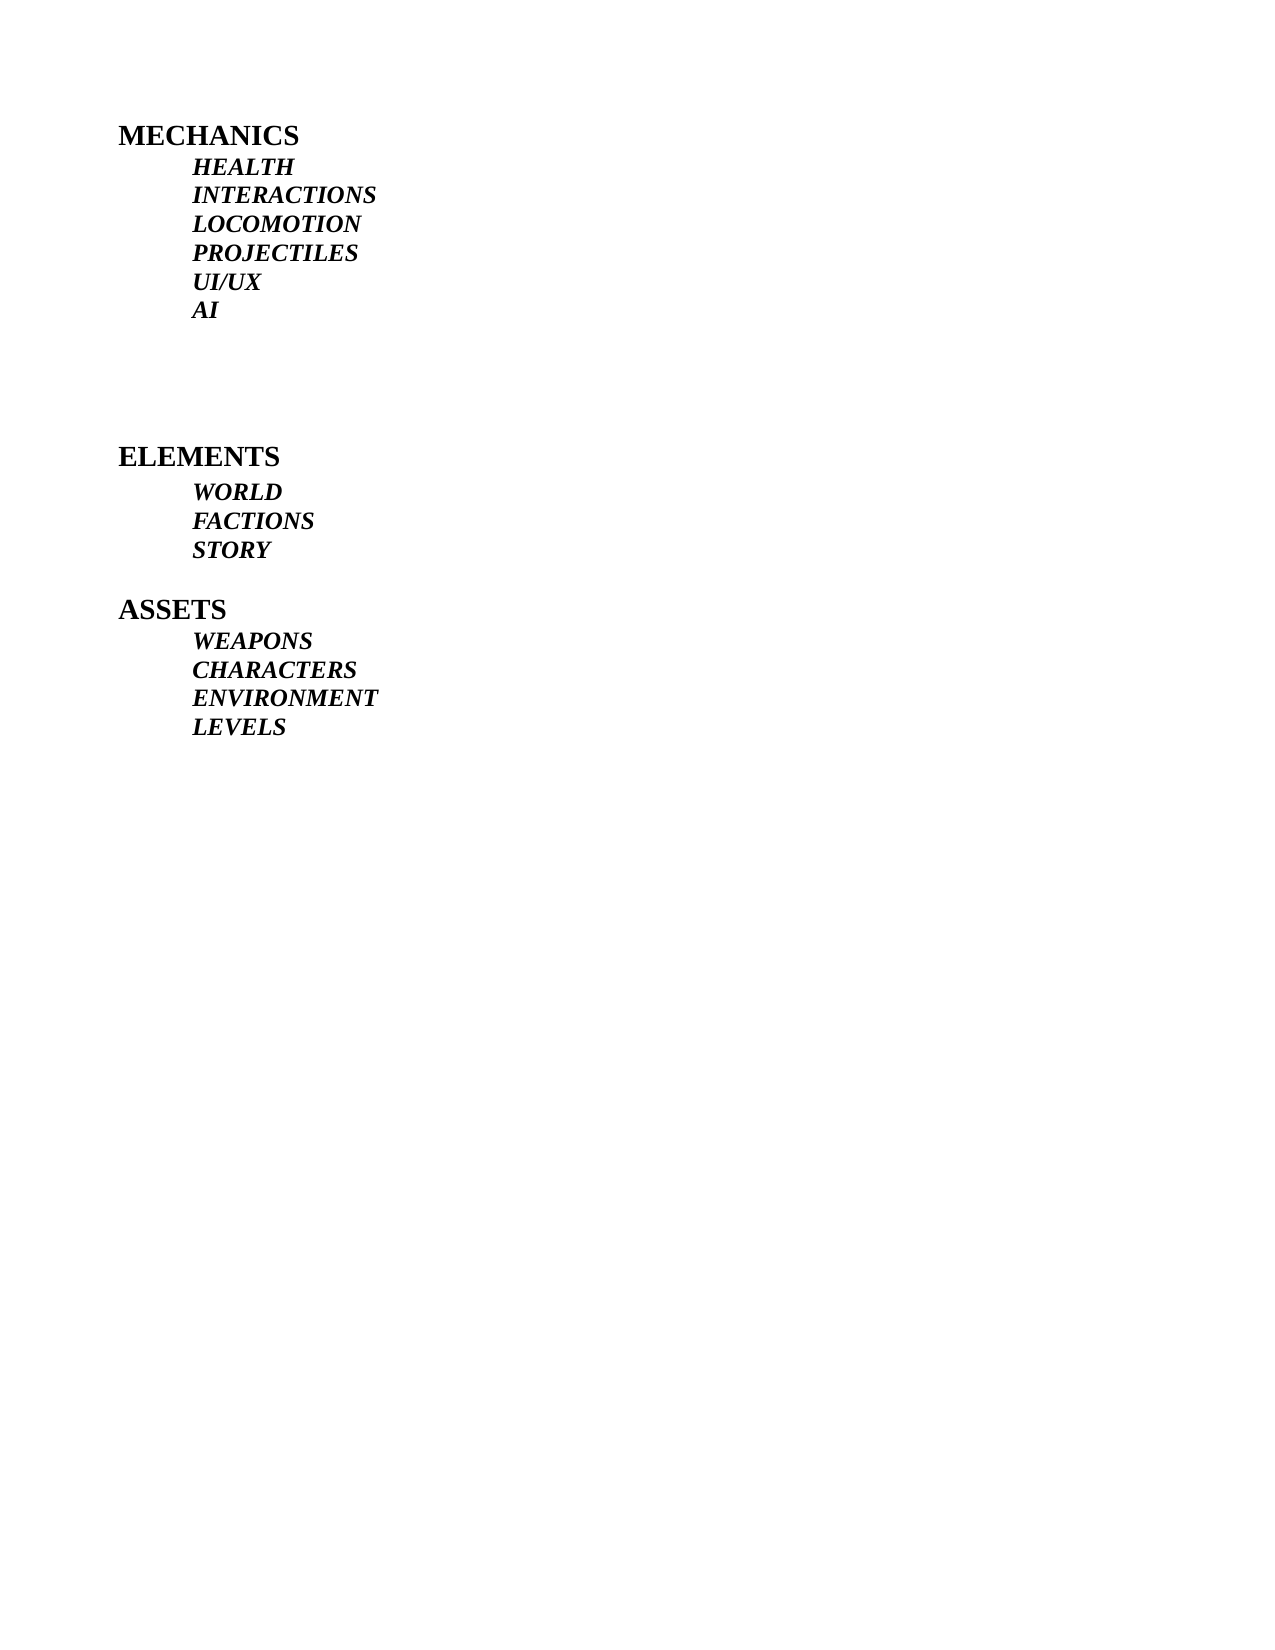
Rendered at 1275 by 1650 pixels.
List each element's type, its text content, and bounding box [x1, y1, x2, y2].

text ELEMENTS [118, 439, 1157, 473]
text CHARACTERS [118, 655, 1157, 683]
text UI/UX [118, 267, 1157, 295]
text LOCOMOTION [118, 209, 1157, 238]
text STORY [118, 535, 1157, 564]
text LEVELS [118, 712, 1157, 741]
text FACTIONS [118, 506, 1157, 535]
text AI [118, 295, 1157, 324]
text PROJECTILES [118, 238, 1157, 267]
text HEALTH [118, 152, 1157, 180]
text WEAPONS [118, 626, 1157, 655]
text MECHANICS [118, 118, 1157, 152]
text ENVIRONMENT [118, 683, 1157, 712]
text WORLD [118, 473, 1157, 506]
text INTERACTIONS [118, 180, 1157, 209]
text ASSETS [118, 592, 1157, 626]
